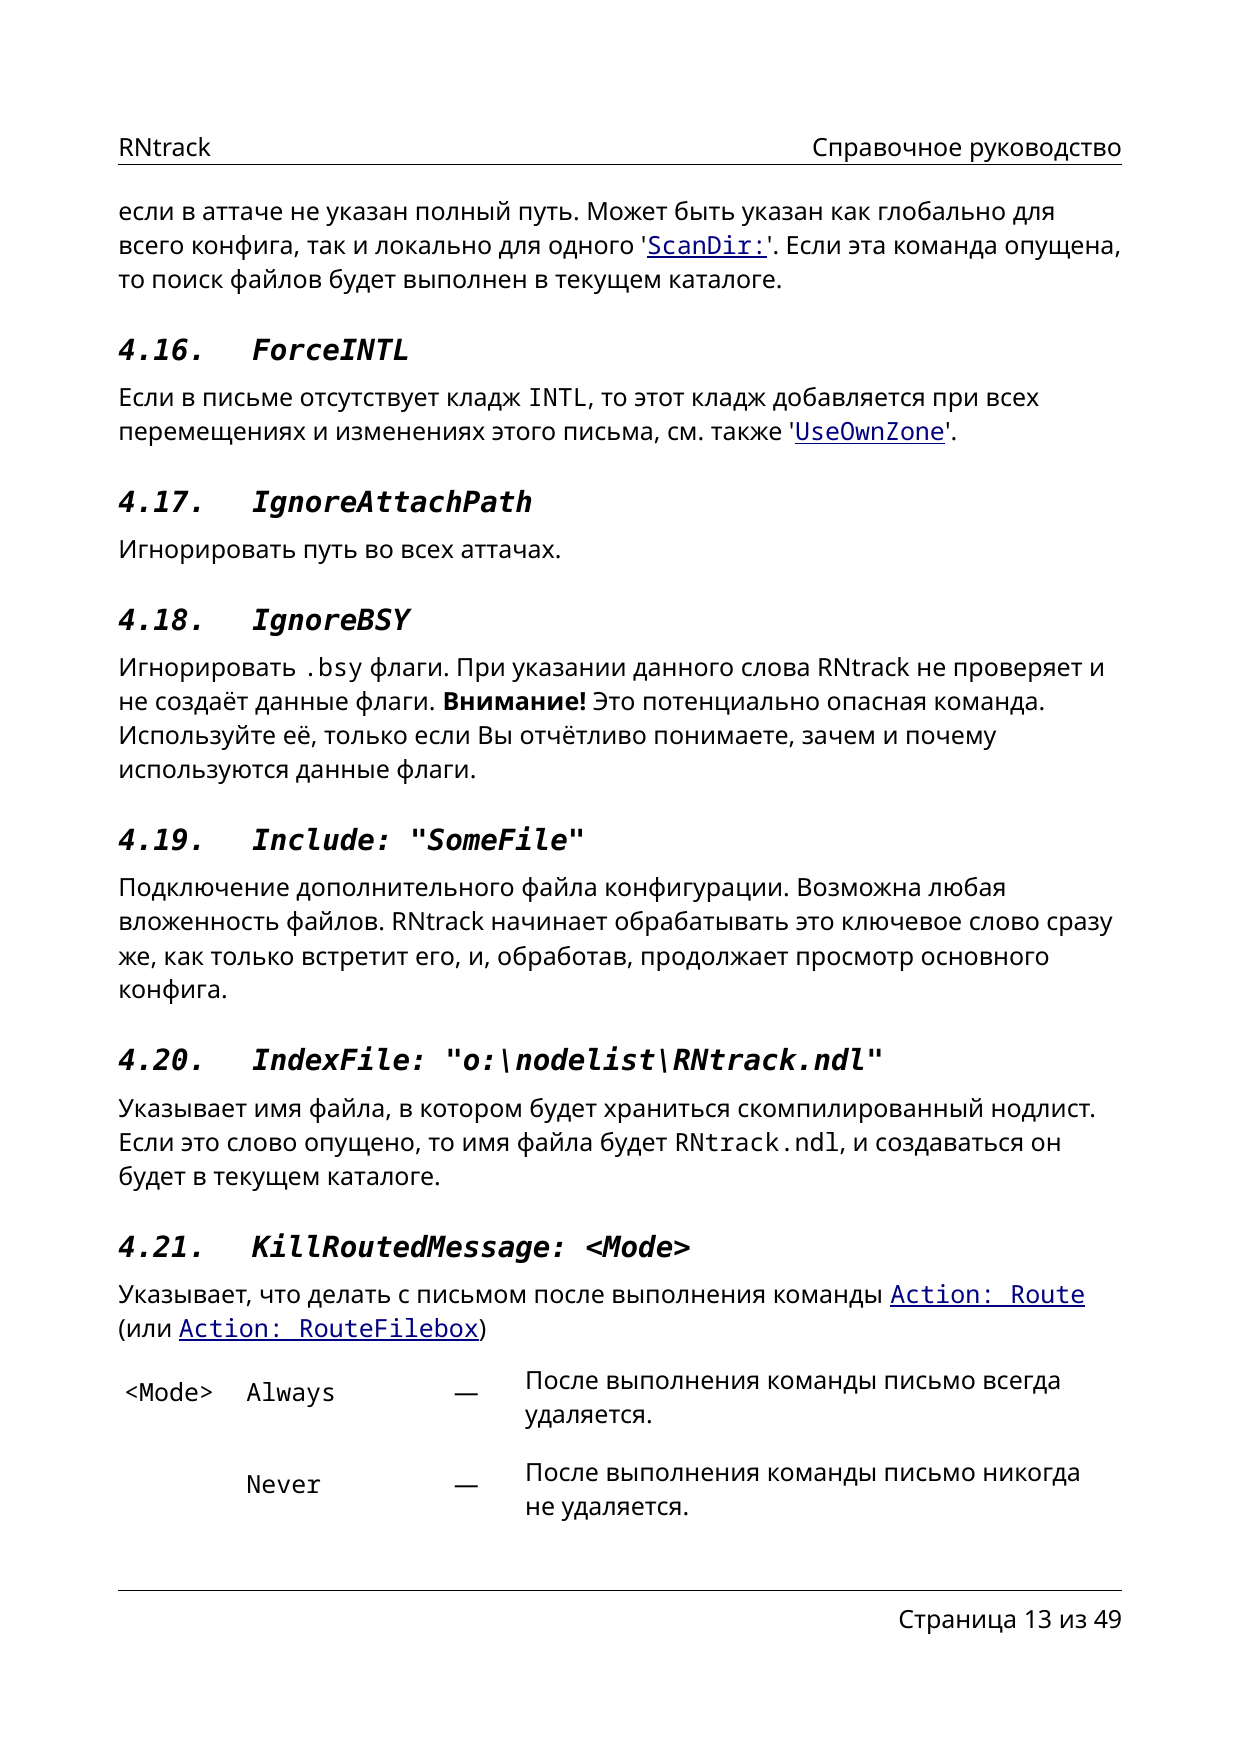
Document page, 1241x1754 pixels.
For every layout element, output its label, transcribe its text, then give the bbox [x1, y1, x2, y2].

table_header После выполнения команды письмо всегда удаляется. [519, 1357, 1122, 1449]
subtitle ForceINTL [118, 333, 1122, 367]
table_cell [118, 1449, 240, 1541]
text Указывает имя файла, в котором будет храниться скомпилированный нодлист. Если это слово опущено, то имя файла будет RNtrack.ndl, и создаваться он будет в текущем каталоге. [118, 1090, 1122, 1192]
subtitle KillRoutedMessage: <Mode> [118, 1230, 1122, 1264]
table_cell После выполнения команды письмо никогда не удаляется. [519, 1449, 1122, 1541]
text Игнорировать путь во всех аттачах. [118, 532, 1122, 566]
subtitle Include: "SomeFile" [118, 823, 1122, 857]
text Указывает, что делать с письмом после выполнения команды Action: Route (или Action: RouteFilebox) [118, 1276, 1122, 1344]
text Подключение дополнительного файла конфигурации. Возможна любая вложенность файлов. RNtrack начинает обрабатывать это ключевое слово сразу же, как только встретит его, и, обработав, продолжает просмотр основного конфига. [118, 870, 1122, 1006]
table_header — [413, 1357, 519, 1449]
subtitle IgnoreBSY [118, 603, 1122, 637]
table_header <Mode> [118, 1357, 240, 1449]
table_cell — [413, 1449, 519, 1541]
text если в аттаче не указан полный путь. Может быть указан как глобально для всего конфига, так и локально для одного 'ScanDir:'. Если эта команда опущена, то поиск файлов будет выполнен в текущем каталоге. [118, 193, 1122, 296]
table_cell Never [240, 1449, 413, 1541]
table_header Always [240, 1357, 413, 1449]
text Игнорировать .bsy флаги. При указании данного слова RNtrack не проверяет и не создаёт данные флаги. Внимание! Это потенциально опасная команда. Используйте её, только если Вы отчётливо понимаете, зачем и почему используются данные флаги. [118, 650, 1122, 786]
text Если в письме отсутствует кладж INTL, то этот кладж добавляется при всех перемещениях и изменениях этого письма, см. также 'UseOwnZone'. [118, 380, 1122, 448]
subtitle IgnoreAttachPath [118, 485, 1122, 519]
subtitle IndexFile: "o:\nodelist\RNtrack.ndl" [118, 1044, 1122, 1078]
